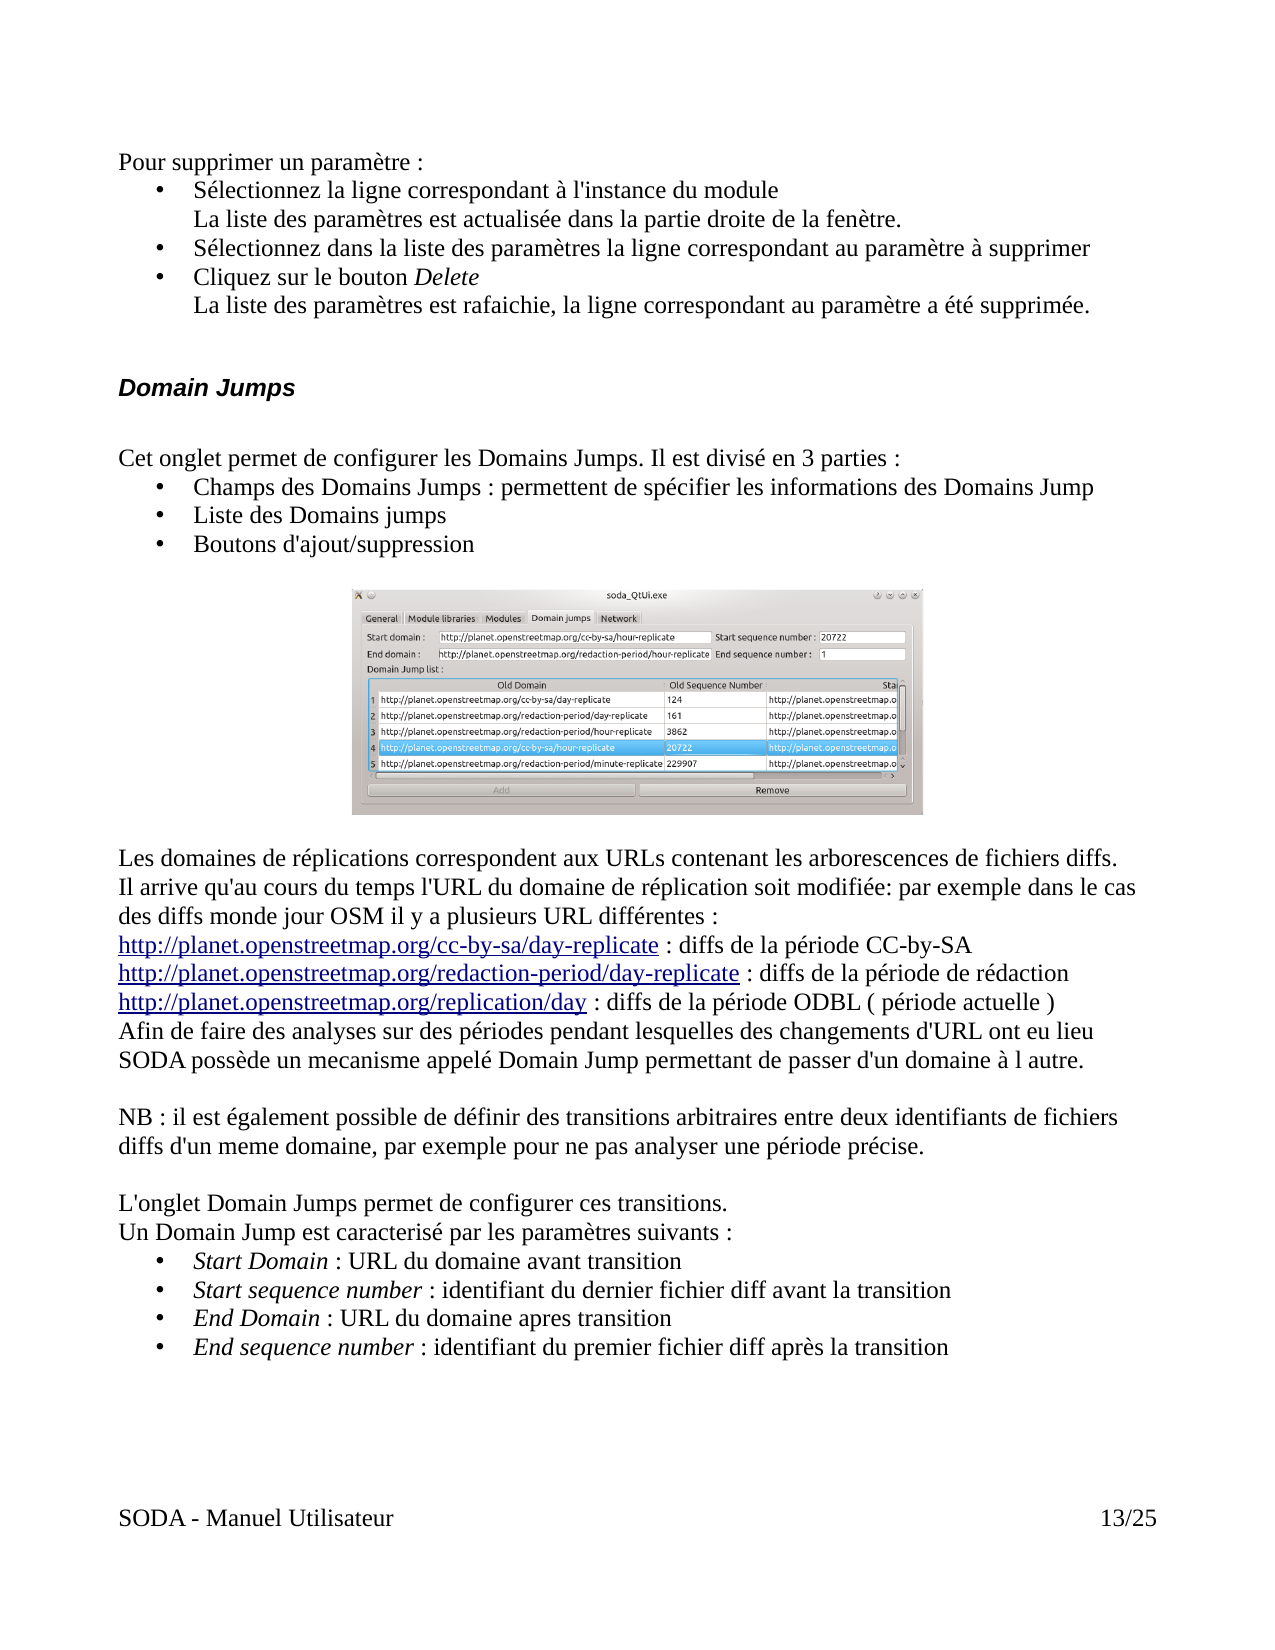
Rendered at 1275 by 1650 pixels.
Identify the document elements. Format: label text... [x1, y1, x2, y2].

text NB : il est également possible de définir des transitions arbitraires entre deux identifiants de fichiers diffs d'un meme domaine, par exemple pour ne pas analyser une période précise. [118, 1102, 1157, 1160]
text http://planet.openstreetmap.org/cc-by-sa/day-replicate : diffs de la période CC-by-SA [118, 930, 1157, 958]
text Afin de faire des analyses sur des périodes pendant lesquelles des changements d'URL ont eu lieu SODA possède un mecanisme appelé Domain Jump permettant de passer d'un domaine à l autre. [118, 1016, 1157, 1073]
text La liste des paramètres est rafaichie, la ligne correspondant au paramètre a été supprimée. [193, 291, 1157, 319]
list Boutons d'ajout/suppression [156, 529, 1157, 558]
text Pour supprimer un paramètre : [118, 147, 1157, 176]
text La liste des paramètres est actualisée dans la partie droite de la fenètre. [193, 204, 1157, 233]
text Il arrive qu'au cours du temps l'URL du domaine de réplication soit modifiée: par exemple dans le cas des diffs monde jour OSM il y a plusieurs URL différentes : [118, 872, 1157, 930]
list End sequence number : identifiant du premier fichier diff après la transition [156, 1332, 1157, 1361]
list Start sequence number : identifiant du dernier fichier diff avant la transition [156, 1275, 1157, 1303]
list Liste des Domains jumps [156, 500, 1157, 529]
list Cliquez sur le bouton Delete [156, 262, 1157, 291]
picture [351, 589, 924, 815]
subtitle Domain Jumps [118, 373, 1157, 402]
list Sélectionnez la ligne correspondant à l'instance du module [156, 176, 1157, 204]
text http://planet.openstreetmap.org/redaction-period/day-replicate : diffs de la période de rédaction [118, 958, 1157, 987]
text Cet onglet permet de configurer les Domains Jumps. Il est divisé en 3 parties : [118, 443, 1157, 472]
list Sélectionnez dans la liste des paramètres la ligne correspondant au paramètre à supprimer [156, 233, 1157, 262]
text http://planet.openstreetmap.org/replication/day : diffs de la période ODBL ( période actuelle ) [118, 987, 1157, 1016]
list End Domain : URL du domaine apres transition [156, 1303, 1157, 1332]
list Start Domain : URL du domaine avant transition [156, 1246, 1157, 1275]
text L'onglet Domain Jumps permet de configurer ces transitions. [118, 1188, 1157, 1217]
list Champs des Domains Jumps : permettent de spécifier les informations des Domains Jump [156, 472, 1157, 500]
text Un Domain Jump est caracterisé par les paramètres suivants : [118, 1217, 1157, 1246]
text Les domaines de réplications correspondent aux URLs contenant les arborescences de fichiers diffs. [118, 843, 1157, 872]
